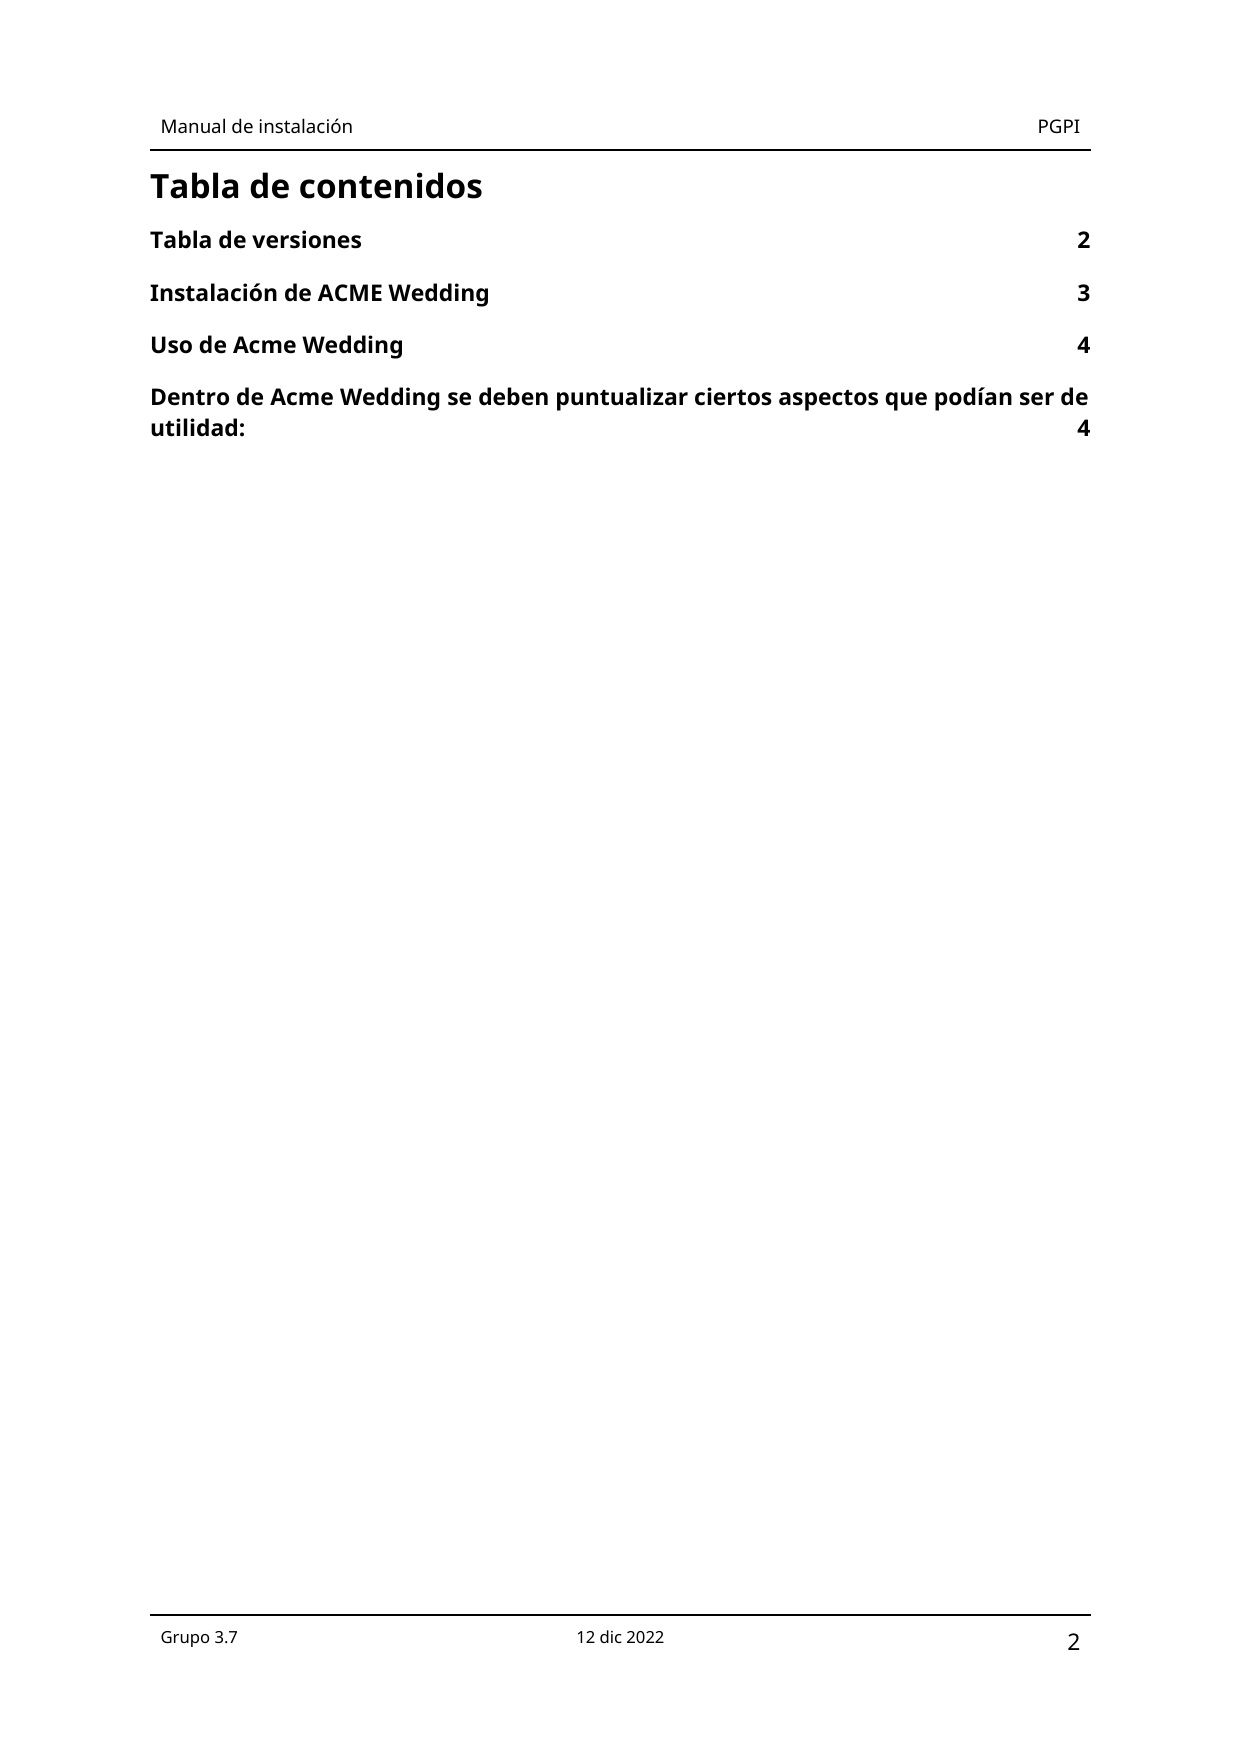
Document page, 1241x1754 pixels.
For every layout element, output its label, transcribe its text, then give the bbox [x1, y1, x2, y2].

text Uso de Acme Wedding 4 [150, 329, 1090, 360]
text Dentro de Acme Wedding se deben puntualizar ciertos aspectos que podían ser de utilidad: 4 [150, 381, 1090, 443]
text Tabla de contenidos [150, 162, 1090, 208]
text Tabla de versiones 2 [150, 224, 1090, 256]
text Instalación de ACME Wedding 3 [150, 277, 1090, 308]
